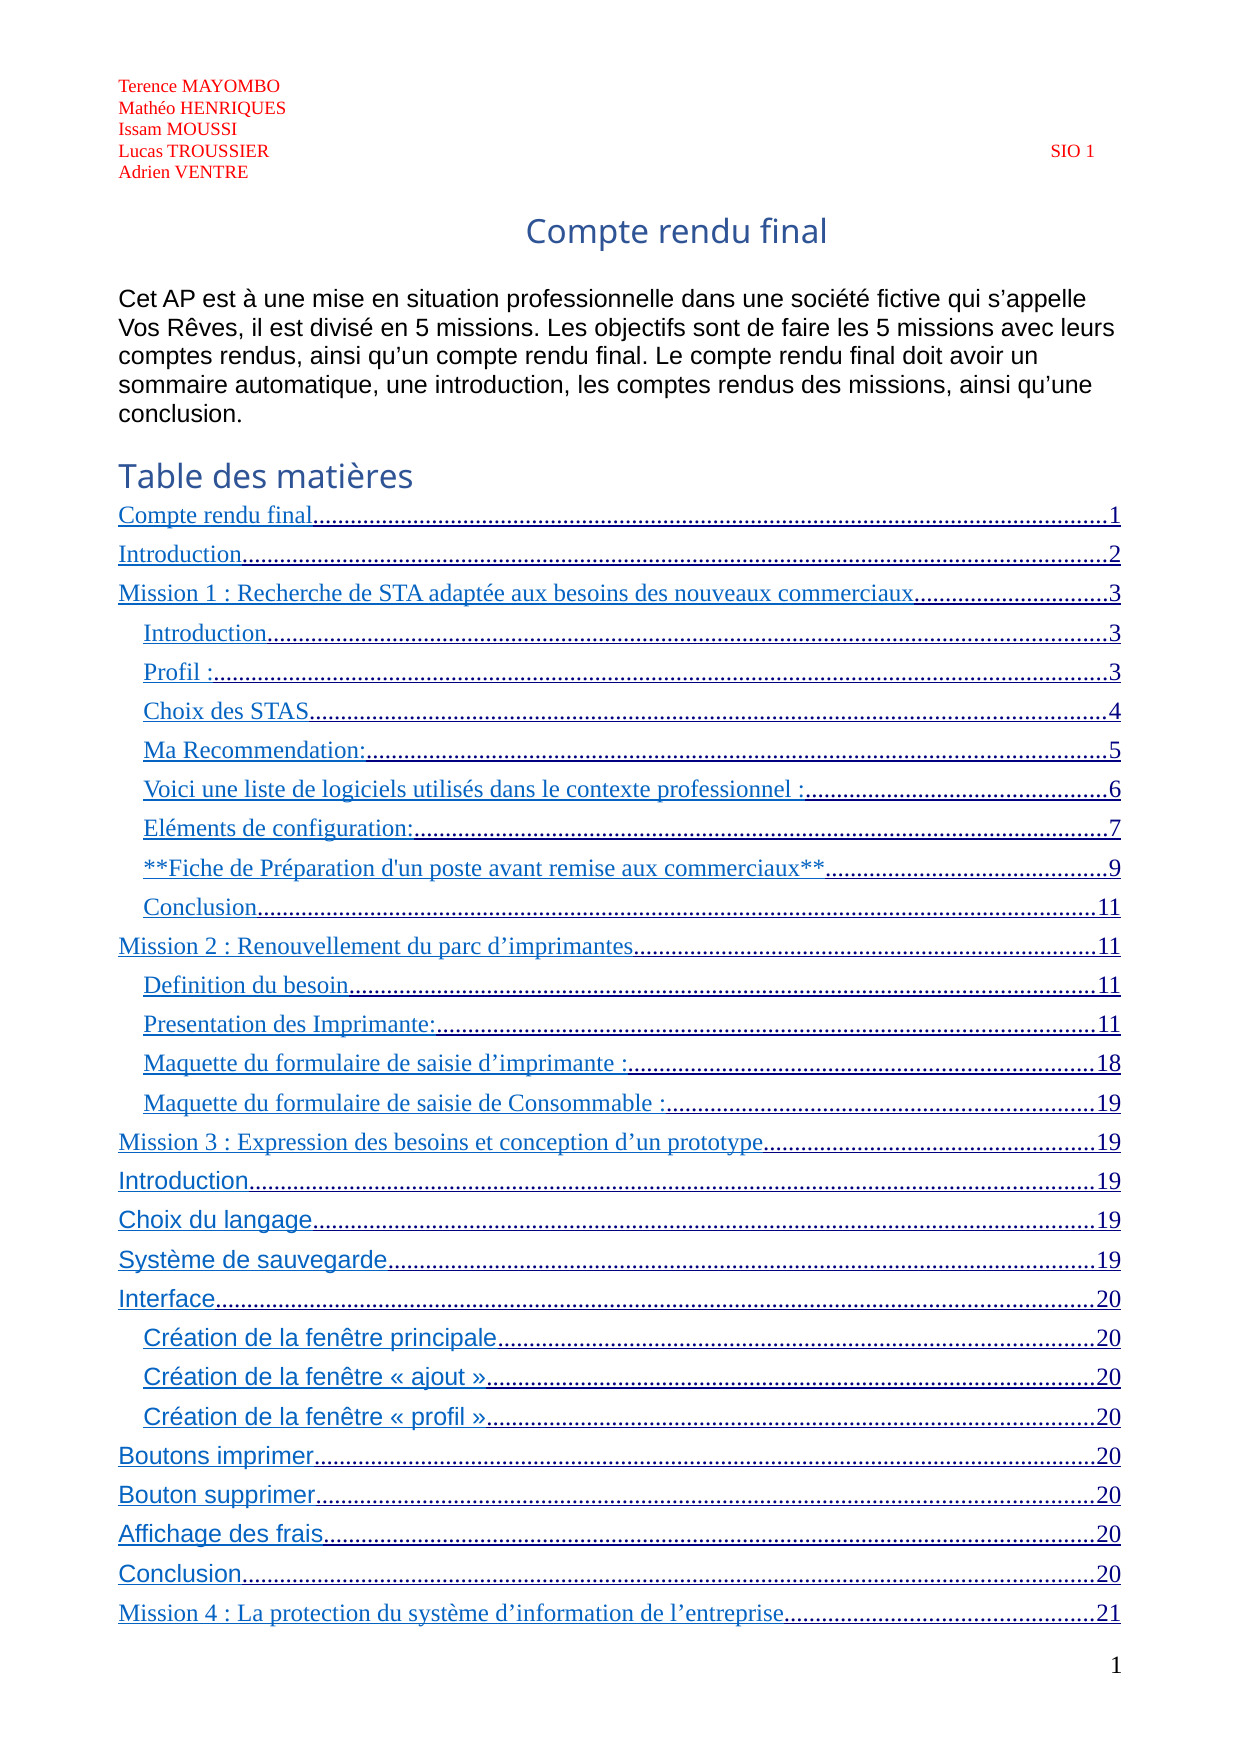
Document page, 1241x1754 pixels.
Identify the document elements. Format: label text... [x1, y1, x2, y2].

subtitle Compte rendu final [118, 208, 1122, 253]
text Cet AP est à une mise en situation professionnelle dans une société fictive qui s’appelle Vos Rêves, il est divisé en 5 missions. Les objectifs sont de faire les 5 missions avec leurs comptes rendus, ainsi qu’un compte rendu final. Le compte rendu final doit avoir un sommaire automatique, une introduction, les comptes rendus des missions, ainsi qu’une conclusion. [118, 284, 1122, 428]
text Mission 2 : Renouvellement du parc d’imprimantes 11 [118, 931, 1122, 960]
text Mission 1 : Recherche de STA adaptée aux besoins des nouveaux commerciaux 3 [118, 578, 1122, 607]
text Maquette du formulaire de saisie de Consommable : 19 [143, 1088, 1122, 1116]
text Conclusion 20 [118, 1559, 1122, 1588]
text Boutons imprimer 20 [118, 1441, 1122, 1470]
text Mission 3 : Expression des besoins et conception d’un prototype 19 [118, 1127, 1122, 1156]
text Introduction 19 [118, 1166, 1122, 1195]
text Introduction 3 [143, 618, 1122, 646]
text Création de la fenêtre « profil » 20 [143, 1402, 1122, 1431]
text Interface 20 [118, 1284, 1122, 1313]
text Mission 4 : La protection du système d’information de l’entreprise 21 [118, 1598, 1122, 1627]
text Bouton supprimer 20 [118, 1480, 1122, 1509]
text Table des matières [118, 453, 1122, 498]
text Introduction 2 [118, 539, 1122, 568]
text Maquette du formulaire de saisie d’imprimante : 18 [143, 1048, 1122, 1077]
text Voici une liste de logiciels utilisés dans le contexte professionnel : 6 [143, 774, 1122, 803]
text Eléments de configuration: 7 [143, 813, 1122, 842]
text Compte rendu final 1 [118, 500, 1122, 529]
text Conclusion 11 [143, 892, 1122, 921]
text Choix des STAS 4 [143, 696, 1122, 725]
text Affichage des frais 20 [118, 1519, 1122, 1548]
text Système de sauvegarde 19 [118, 1244, 1122, 1273]
text Profil : 3 [143, 657, 1122, 686]
text Création de la fenêtre « ajout » 20 [143, 1362, 1122, 1391]
text Definition du besoin 11 [143, 970, 1122, 999]
text Création de la fenêtre principale 20 [143, 1323, 1122, 1352]
text Choix du langage 19 [118, 1205, 1122, 1234]
text Presentation des Imprimante: 11 [143, 1009, 1122, 1038]
text **Fiche de Préparation d'un poste avant remise aux commerciaux** 9 [143, 853, 1122, 881]
text Ma Recommendation: 5 [143, 735, 1122, 764]
